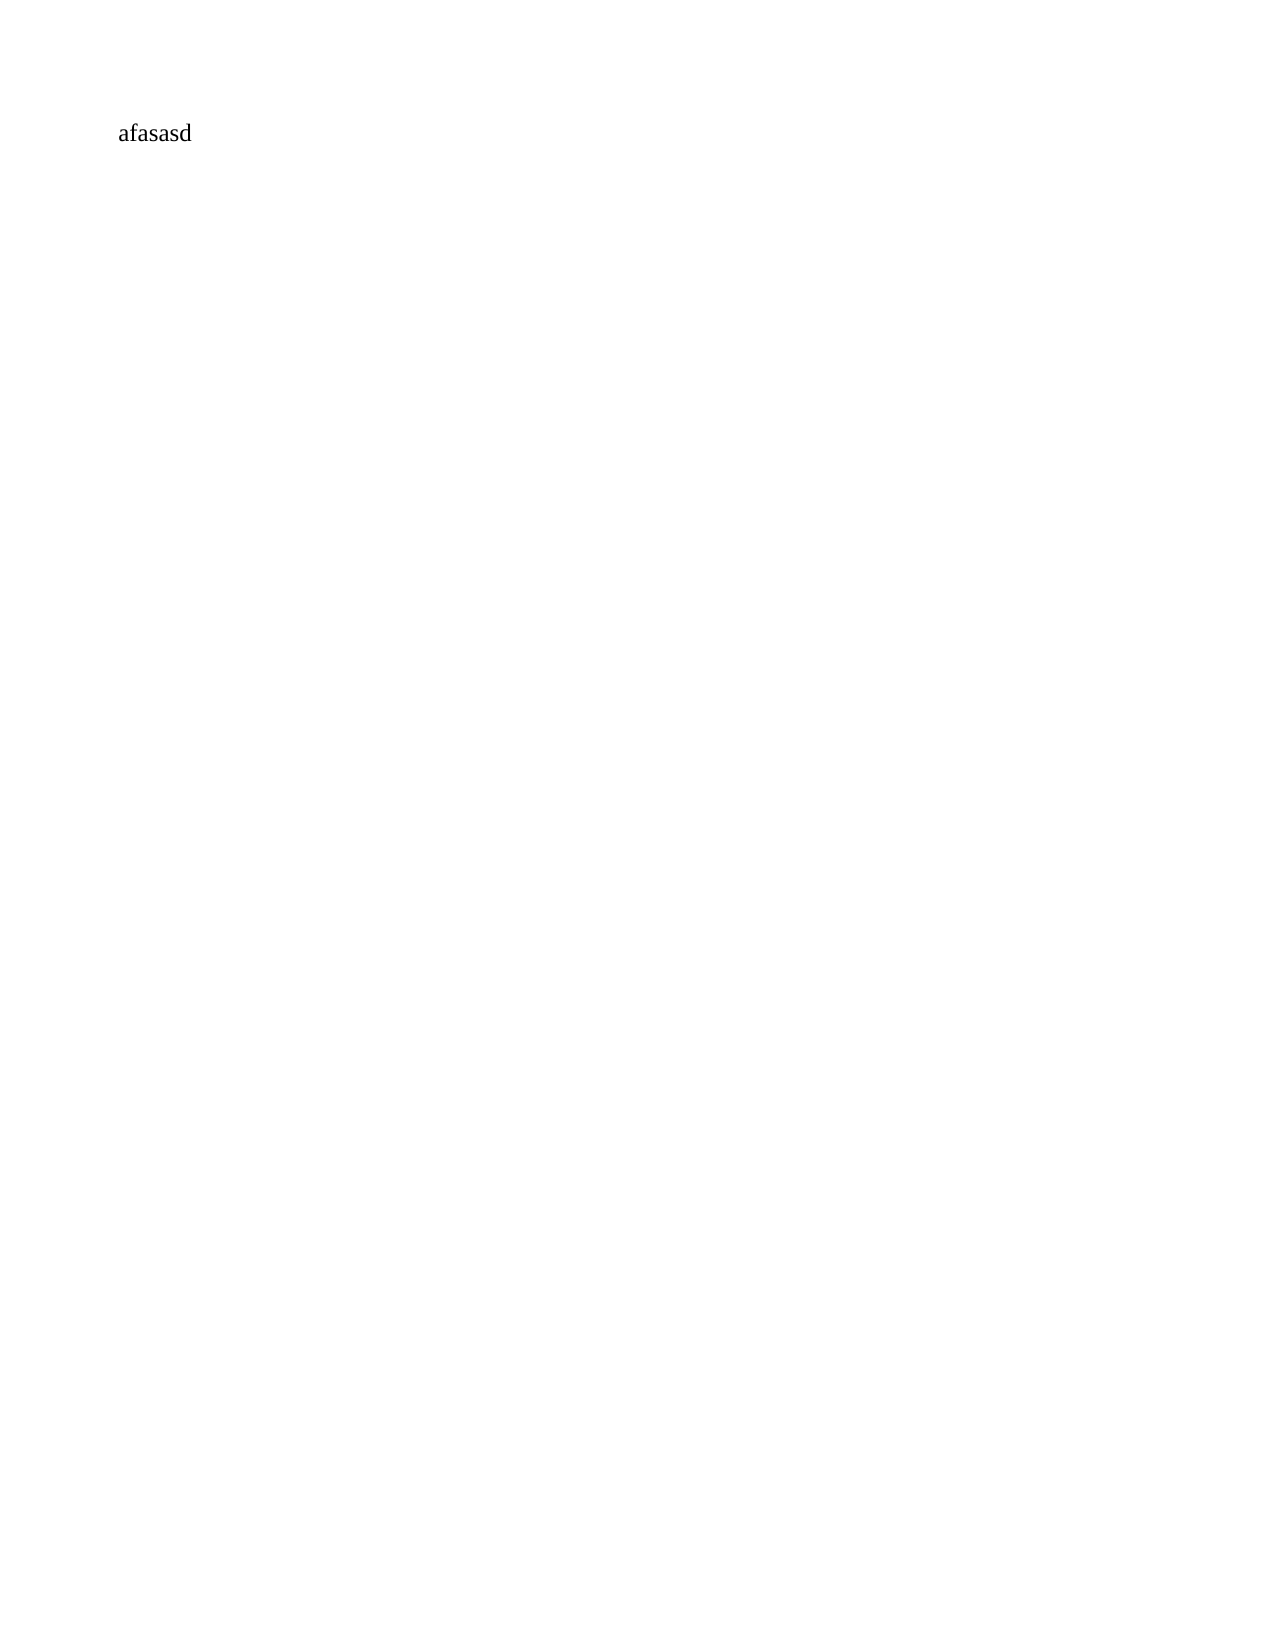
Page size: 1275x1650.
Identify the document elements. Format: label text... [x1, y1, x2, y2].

text afasasd [118, 118, 1157, 147]
